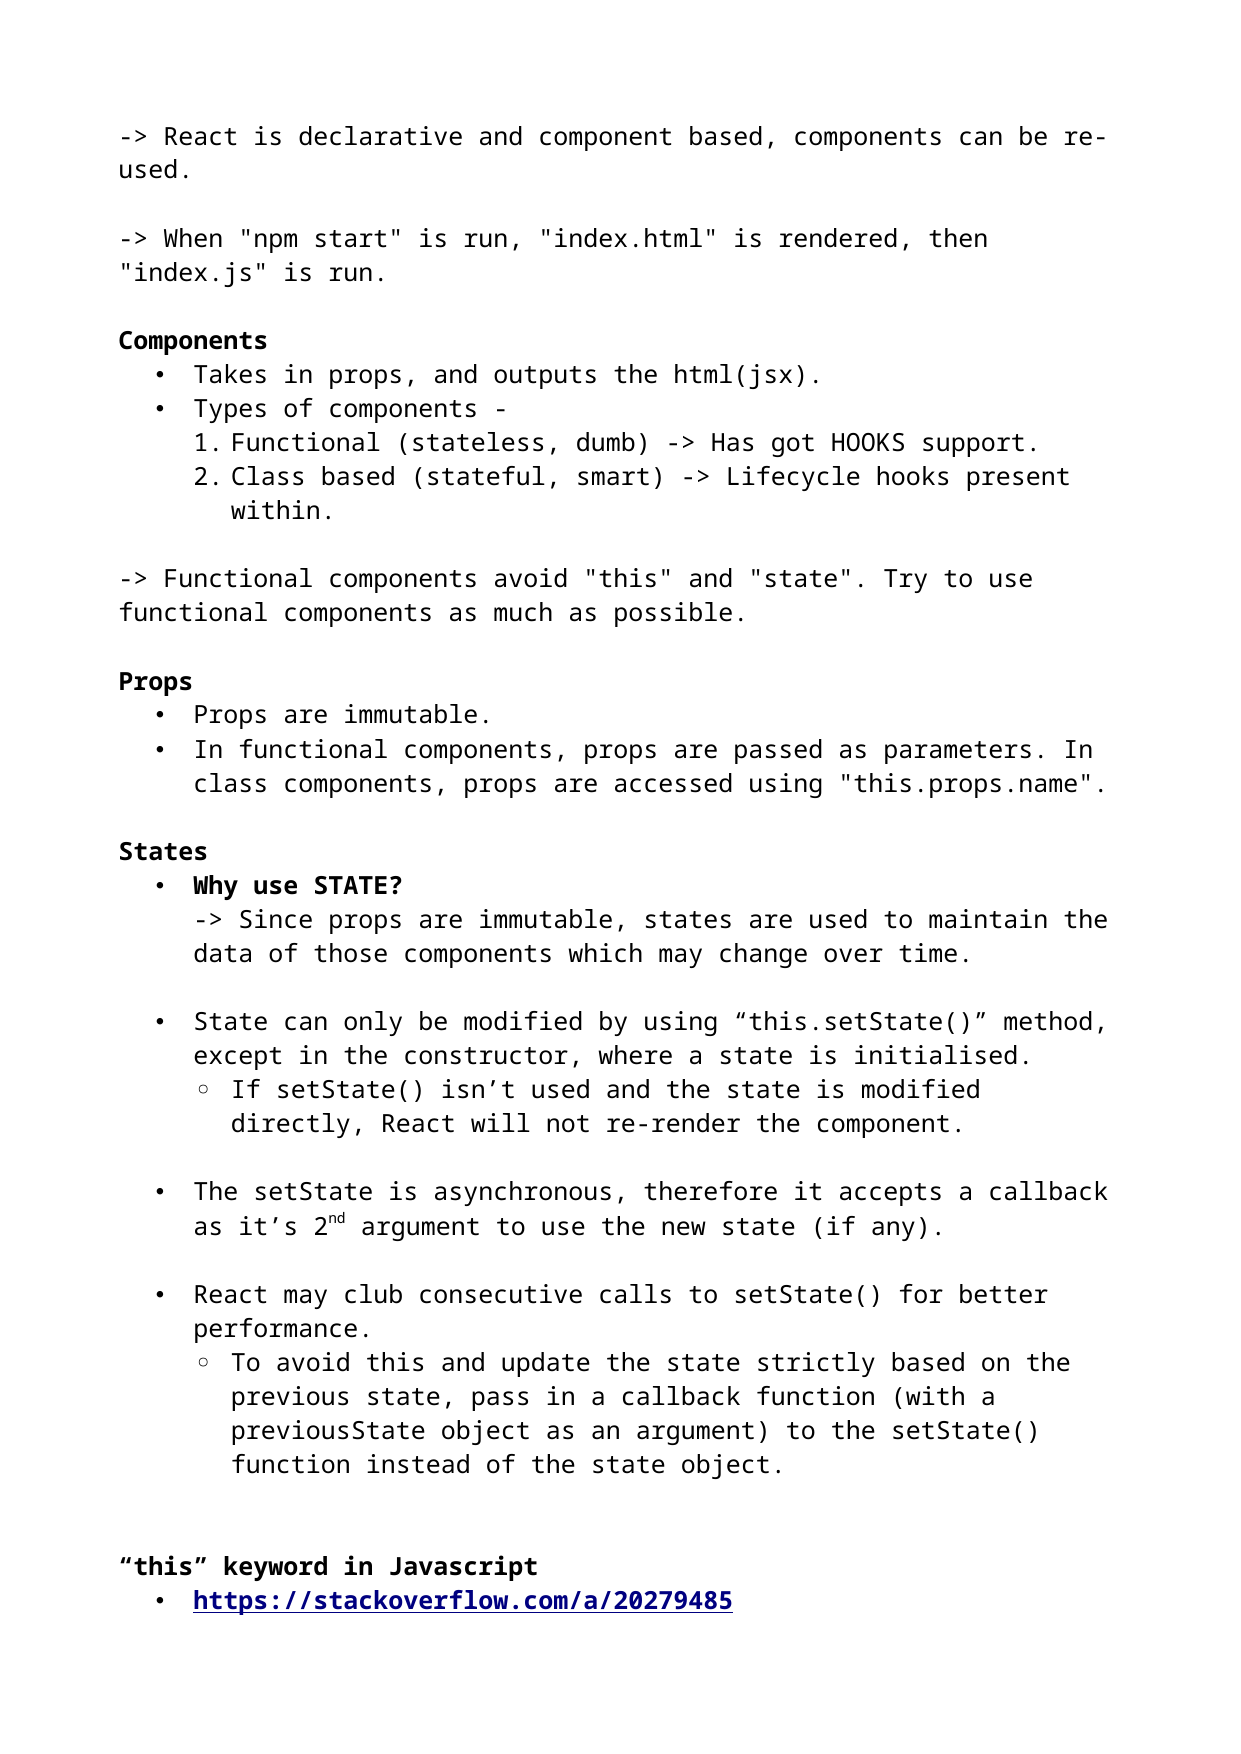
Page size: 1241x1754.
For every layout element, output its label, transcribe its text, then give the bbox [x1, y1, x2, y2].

text Props [118, 663, 1122, 697]
text “this” keyword in Javascript [118, 1549, 1122, 1583]
text -> React is declarative and component based, components can be re-used. [118, 118, 1122, 186]
list If setState() isn’t used and the state is modified directly, React will not re-render the component. [193, 1072, 1122, 1140]
text -> When "npm start" is run, "index.html" is rendered, then "index.js" is run. [118, 220, 1122, 288]
list Takes in props, and outputs the html(jsx). [156, 357, 1122, 391]
text States [118, 833, 1122, 867]
list Props are immutable. [156, 697, 1122, 731]
text -> Functional components avoid "this" and "state". Try to use functional components as much as possible. [118, 561, 1122, 629]
list In functional components, props are passed as parameters. In class components, props are accessed using "this.props.name". [156, 731, 1122, 799]
list Class based (stateful, smart) -> Lifecycle hooks present within. [193, 459, 1122, 527]
list Functional (stateless, dumb) -> Has got HOOKS support. [193, 425, 1122, 459]
list Why use STATE? -> Since props are immutable, states are used to maintain the data of those components which may change over time. [156, 867, 1122, 970]
list https://stackoverflow.com/a/20279485 [156, 1583, 1122, 1617]
list To avoid this and update the state strictly based on the previous state, pass in a callback function (with a previousState object as an argument) to the setState() function instead of the state object. [193, 1344, 1122, 1481]
list React may club consecutive calls to setState() for better performance. [156, 1276, 1122, 1344]
text Components [118, 322, 1122, 357]
list The setState is asynchronous, therefore it accepts a callback as it’s 2nd argument to use the new state (if any). [156, 1174, 1122, 1242]
list State can only be modified by using “this.setState()” method, except in the constructor, where a state is initialised. [156, 1004, 1122, 1072]
list Types of components - [156, 391, 1122, 425]
